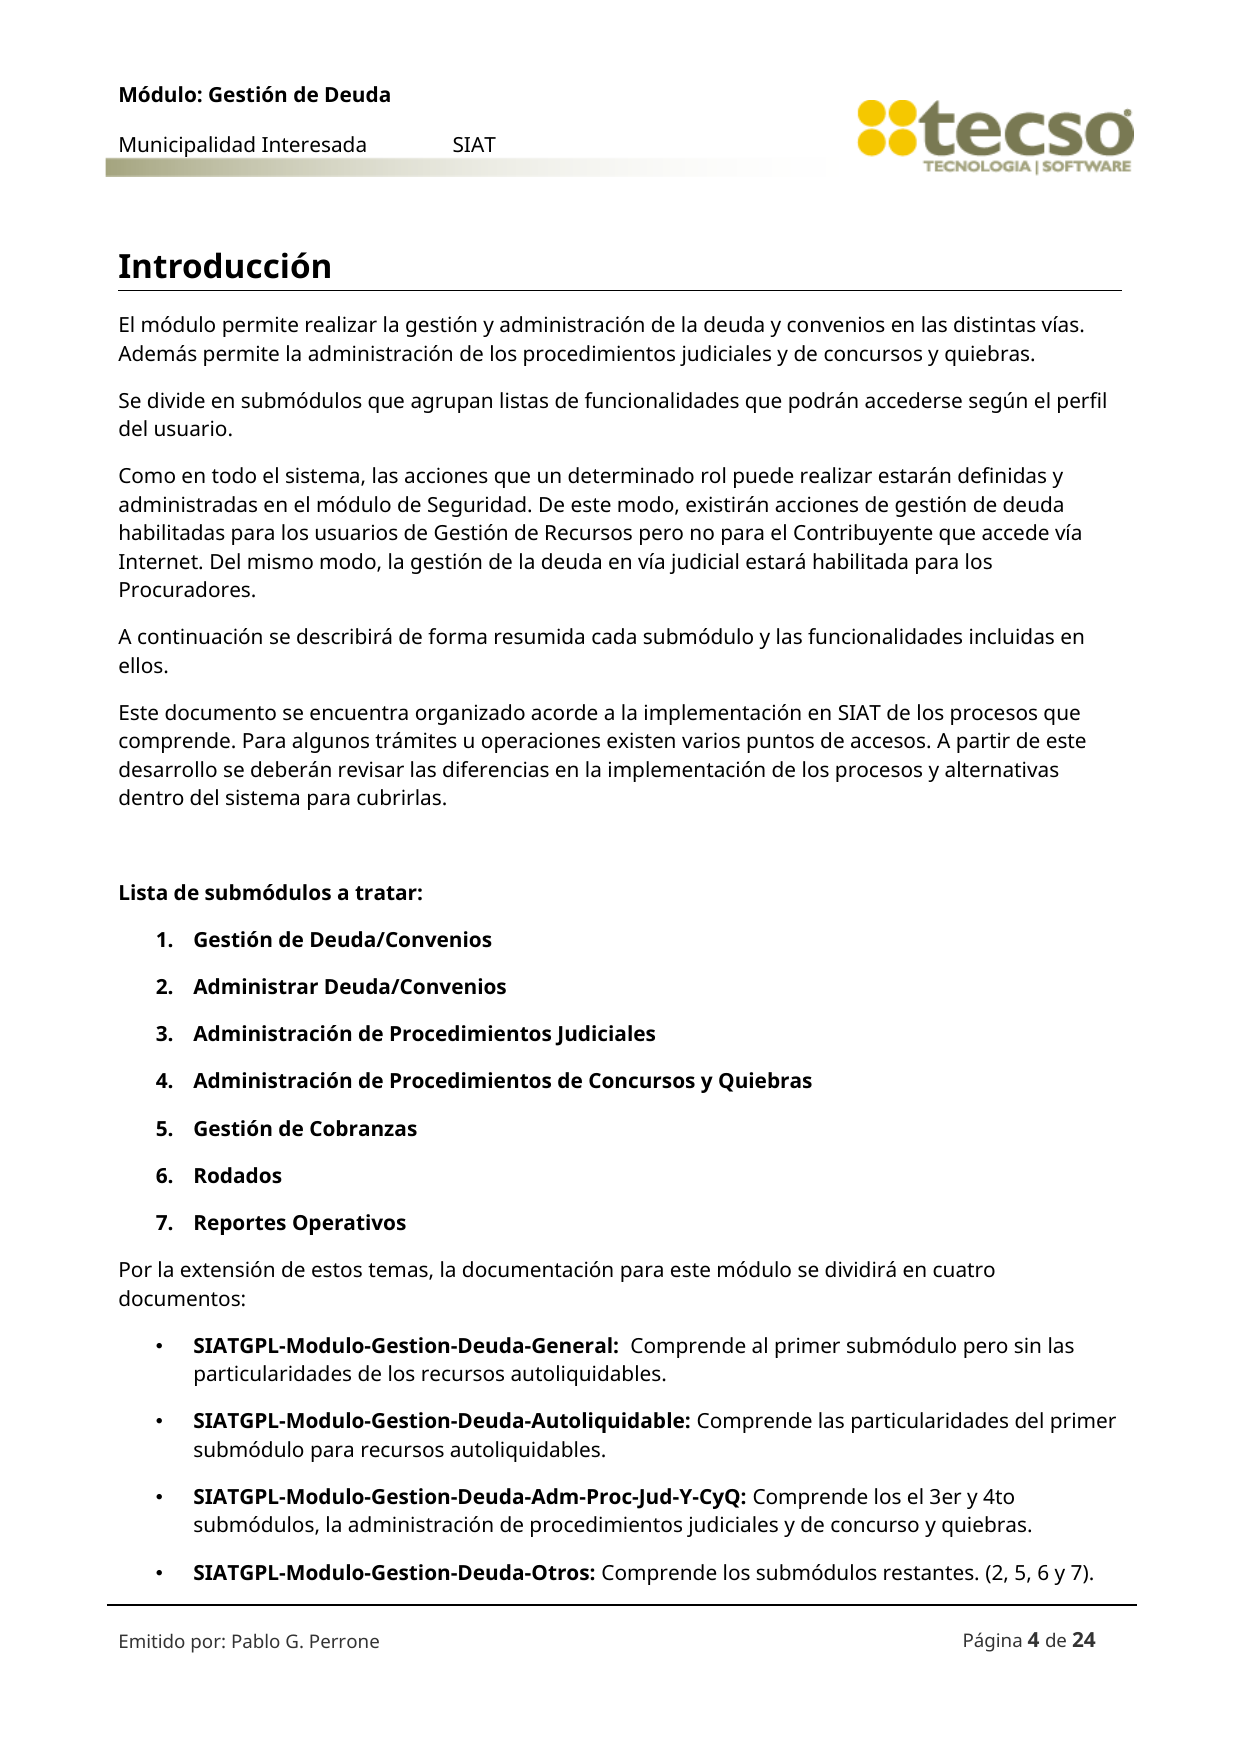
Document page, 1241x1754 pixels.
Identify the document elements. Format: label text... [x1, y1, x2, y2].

text Por la extensión de estos temas, la documentación para este módulo se dividirá en cuatro documentos: [118, 1255, 1122, 1312]
list SIATGPL-Modulo-Gestion-Deuda-Adm-Proc-Jud-Y-CyQ: Comprende los el 3er y 4to submódulos, la administración de procedimientos judiciales y de concurso y quiebras. [156, 1482, 1122, 1539]
text Como en todo el sistema, las acciones que un determinado rol puede realizar estarán definidas y administradas en el módulo de Seguridad. De este modo, existirán acciones de gestión de deuda habilitadas para los usuarios de Gestión de Recursos pero no para el Contribuyente que accede vía Internet. Del mismo modo, la gestión de la deuda en vía judicial estará habilitada para los Procuradores. [118, 461, 1122, 604]
text El módulo permite realizar la gestión y administración de la deuda y convenios en las distintas vías. Además permite la administración de los procedimientos judiciales y de concursos y quiebras. [118, 310, 1122, 367]
subtitle Introducción [118, 243, 1122, 290]
list Rodados [156, 1161, 1122, 1189]
list SIATGPL-Modulo-Gestion-Deuda-Autoliquidable: Comprende las particularidades del primer submódulo para recursos autoliquidables. [156, 1406, 1122, 1463]
list Gestión de Cobranzas [156, 1114, 1122, 1142]
list Administración de Procedimientos de Concursos y Quiebras [156, 1066, 1122, 1095]
text Se divide en submódulos que agrupan listas de funcionalidades que podrán accederse según el perfil del usuario. [118, 386, 1122, 443]
list Gestión de Deuda/Convenios [156, 925, 1122, 953]
text Este documento se encuentra organizado acorde a la implementación en SIAT de los procesos que comprende. Para algunos trámites u operaciones existen varios puntos de accesos. A partir de este desarrollo se deberán revisar las diferencias en la implementación de los procesos y alternativas dentro del sistema para cubrirlas. [118, 698, 1122, 812]
picture [105, 100, 1134, 177]
list Administración de Procedimientos Judiciales [156, 1019, 1122, 1048]
list SIATGPL-Modulo-Gestion-Deuda-General: Comprende al primer submódulo pero sin las particularidades de los recursos autoliquidables. [156, 1331, 1122, 1388]
list SIATGPL-Modulo-Gestion-Deuda-Otros: Comprende los submódulos restantes. (2, 5, 6 y 7). [156, 1558, 1122, 1586]
text A continuación se describirá de forma resumida cada submódulo y las funcionalidades incluidas en ellos. [118, 622, 1122, 679]
text Lista de submódulos a tratar: [118, 878, 1122, 906]
list Administrar Deuda/Convenios [156, 972, 1122, 1001]
list Reportes Operativos [156, 1208, 1122, 1236]
